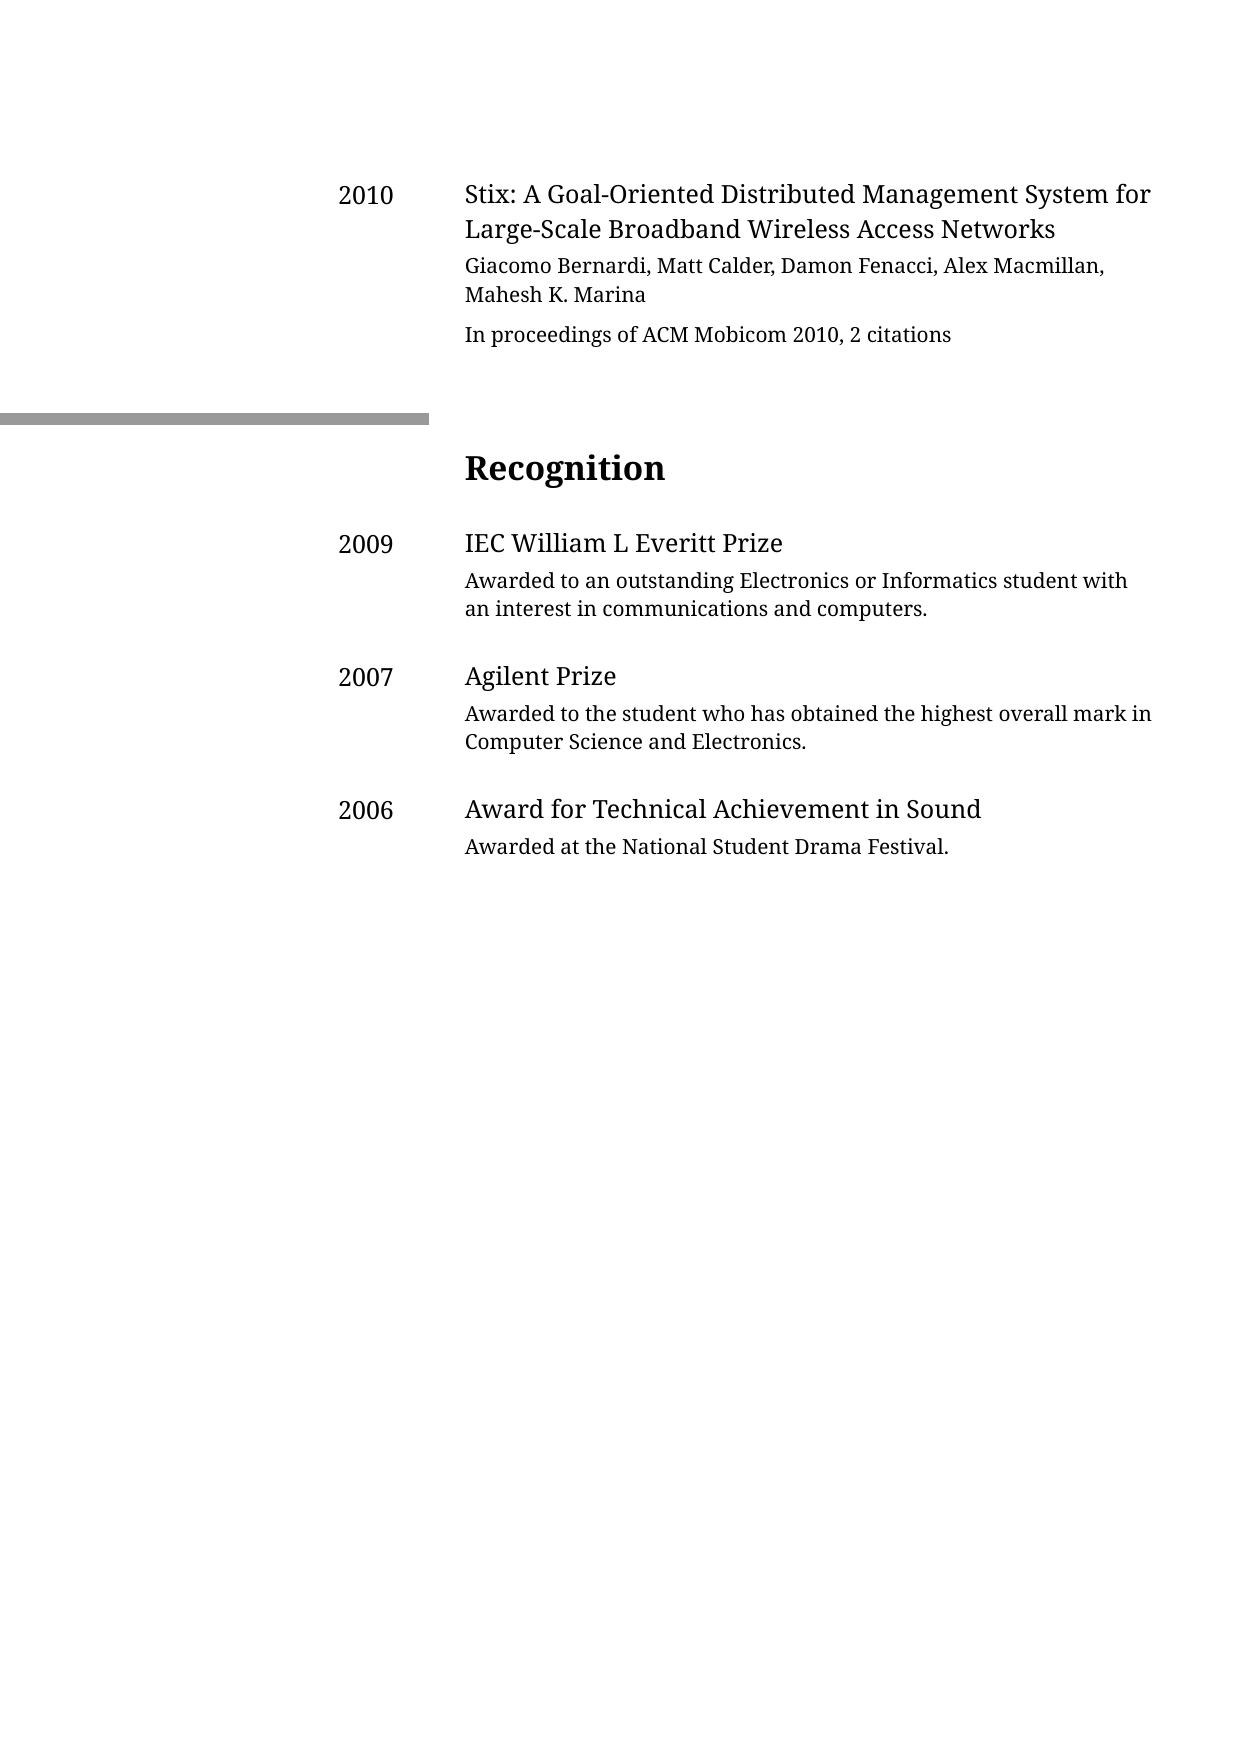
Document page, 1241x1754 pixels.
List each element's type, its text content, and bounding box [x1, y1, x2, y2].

table_cell 2007 [81, 641, 429, 774]
table_cell Award for Technical Achievement in Sound Awarded at the National Student Drama Festival. [429, 774, 1189, 879]
table_cell [81, 425, 429, 508]
table_cell IEC William L Everitt Prize Awarded to an outstanding Electronics or Informatics student with an interest in communications and computers. [429, 508, 1189, 641]
table_cell Agilent Prize Awarded to the student who has obtained the highest overall mark in Computer Science and Electronics. [429, 641, 1189, 774]
table_cell 2006 [81, 774, 429, 879]
table_cell 2009 [81, 508, 429, 641]
table_cell 2010 [81, 160, 429, 367]
table_cell [81, 368, 429, 413]
table_cell Recognition [429, 368, 1189, 508]
table_cell Stix: A Goal-Oriented Distributed Management System for Large-Scale Broadband Wireless Access Networks Giacomo Bernardi, Matt Calder, Damon Fenacci, Alex Macmillan, Mahesh K. Marina In proceedings of ACM Mobicom 2010, 2 citations [429, 160, 1189, 367]
